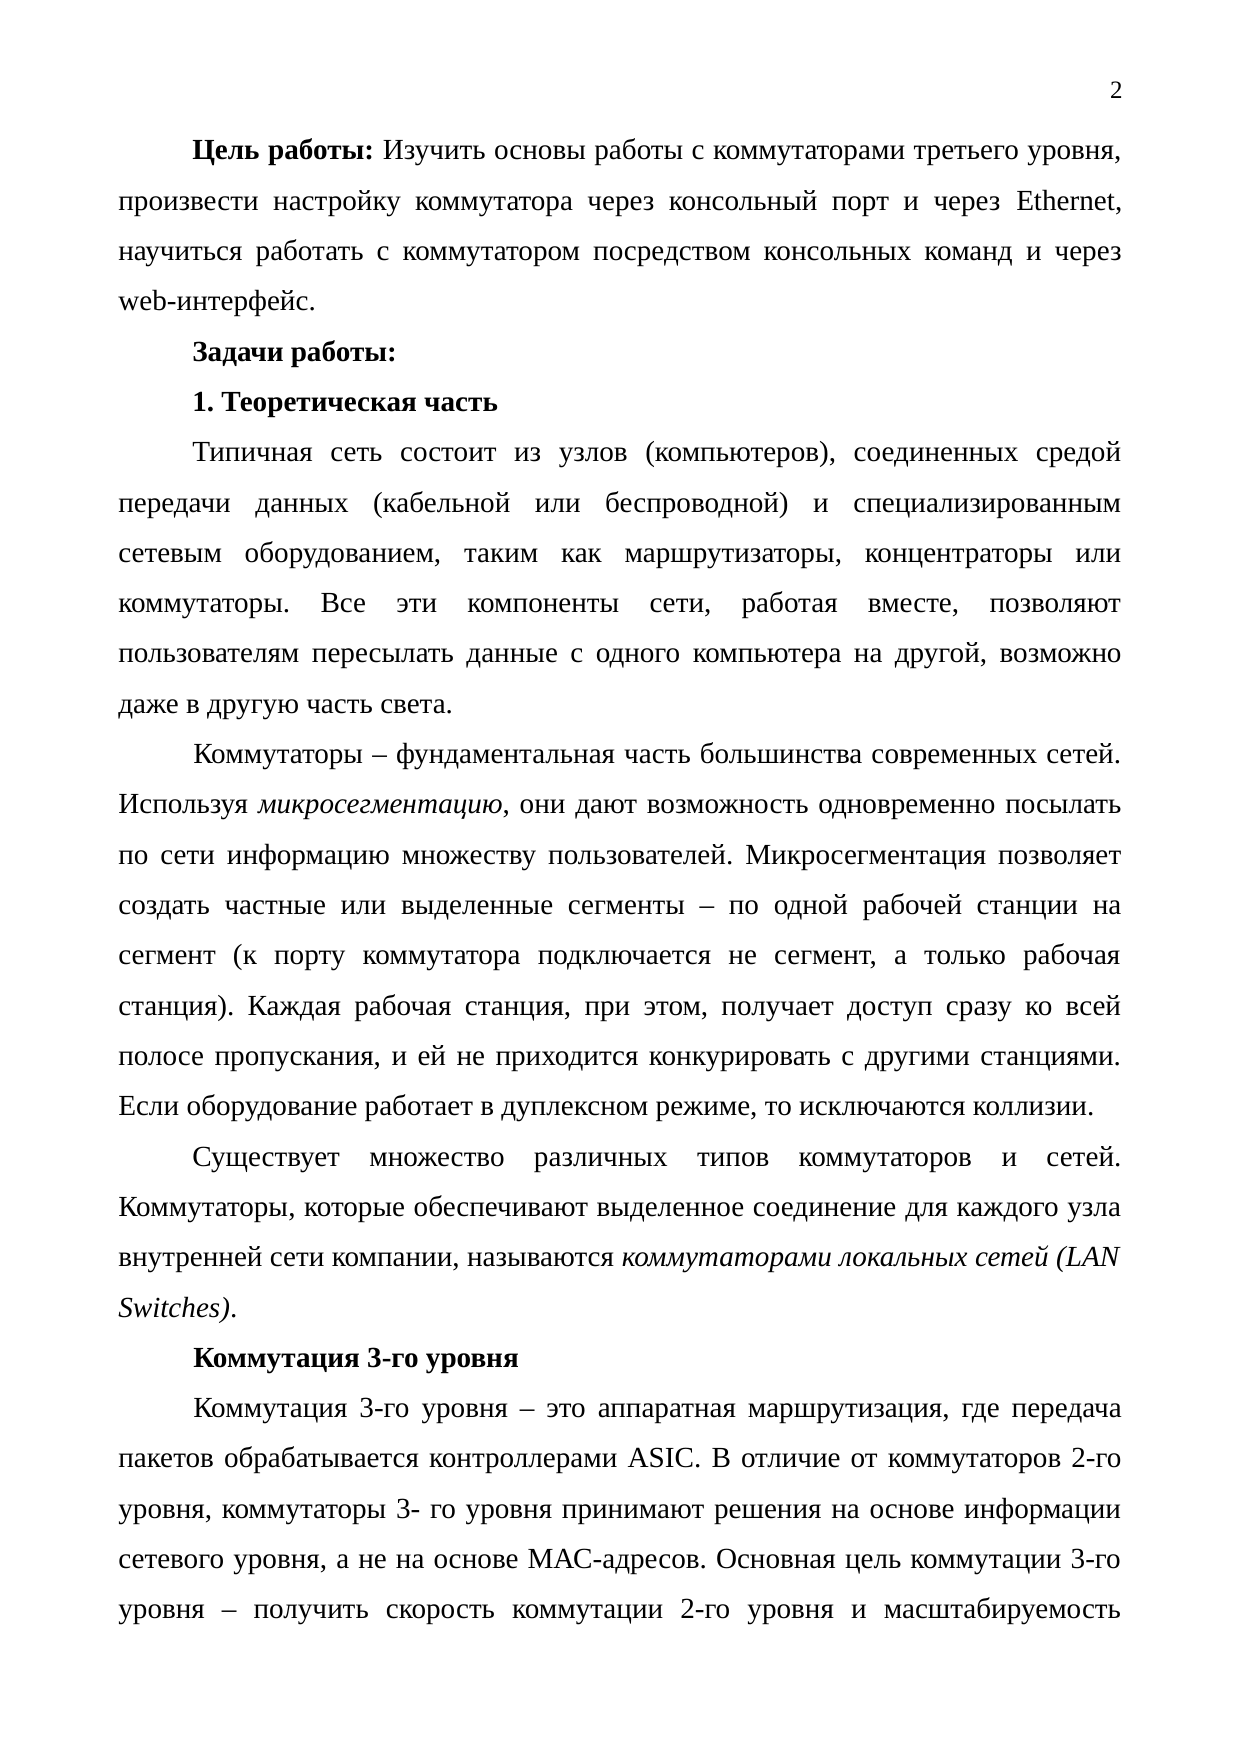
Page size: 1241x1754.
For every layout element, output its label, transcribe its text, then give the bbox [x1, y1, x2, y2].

text Коммутация 3-го уровня [118, 1340, 1122, 1373]
text Коммутация 3-го уровня – это аппаратная маршрутизация, где передача пакетов обрабатывается контроллерами ASIC. В отличие от коммутаторов 2-го уровня, коммутаторы 3- го уровня принимают решения на основе информации сетевого уровня, а не на основе МАС-адресов. Основная цель коммутации 3-го уровня – получить скорость коммутации 2-го уровня и масштабируемость [118, 1390, 1122, 1625]
text Коммутаторы – фундаментальная часть большинства современных сетей. Используя микросегментацию, они дают возможность одновременно посылать по сети информацию множеству пользователей. Микросегментация позволяет создать частные или выделенные сегменты – по одной рабочей станции на сегмент (к порту коммутатора подключается не сегмент, а только рабочая станция). Каждая рабочая станция, при этом, получает доступ сразу ко всей полосе пропускания, и ей не приходится конкурировать с другими станциями. Если оборудование работает в дуплексном режиме, то исключаются коллизии. [118, 736, 1122, 1122]
text Цель работы: Изучить основы работы с коммутаторами третьего уровня, произвести настройку коммутатора через консольный порт и через Ethernet, научиться работать с коммутатором посредством консольных команд и через web-интерфейс. [118, 132, 1122, 317]
text Существует множество различных типов коммутаторов и сетей. Коммутаторы, которые обеспечивают выделенное соединение для каждого узла внутренней сети компании, называются коммутаторами локальных сетей (LAN Switches). [118, 1139, 1122, 1323]
text Типичная сеть состоит из узлов (компьютеров), соединенных средой передачи данных (кабельной или беспроводной) и специализированным сетевым оборудованием, таким как маршрутизаторы, концентраторы или коммутаторы. Все эти компоненты сети, работая вместе, позволяют пользователям пересылать данные с одного компьютера на другой, возможно даже в другую часть света. [118, 434, 1122, 719]
text Задачи работы: [118, 334, 1122, 367]
text 1. Теоретическая часть [118, 384, 1122, 418]
